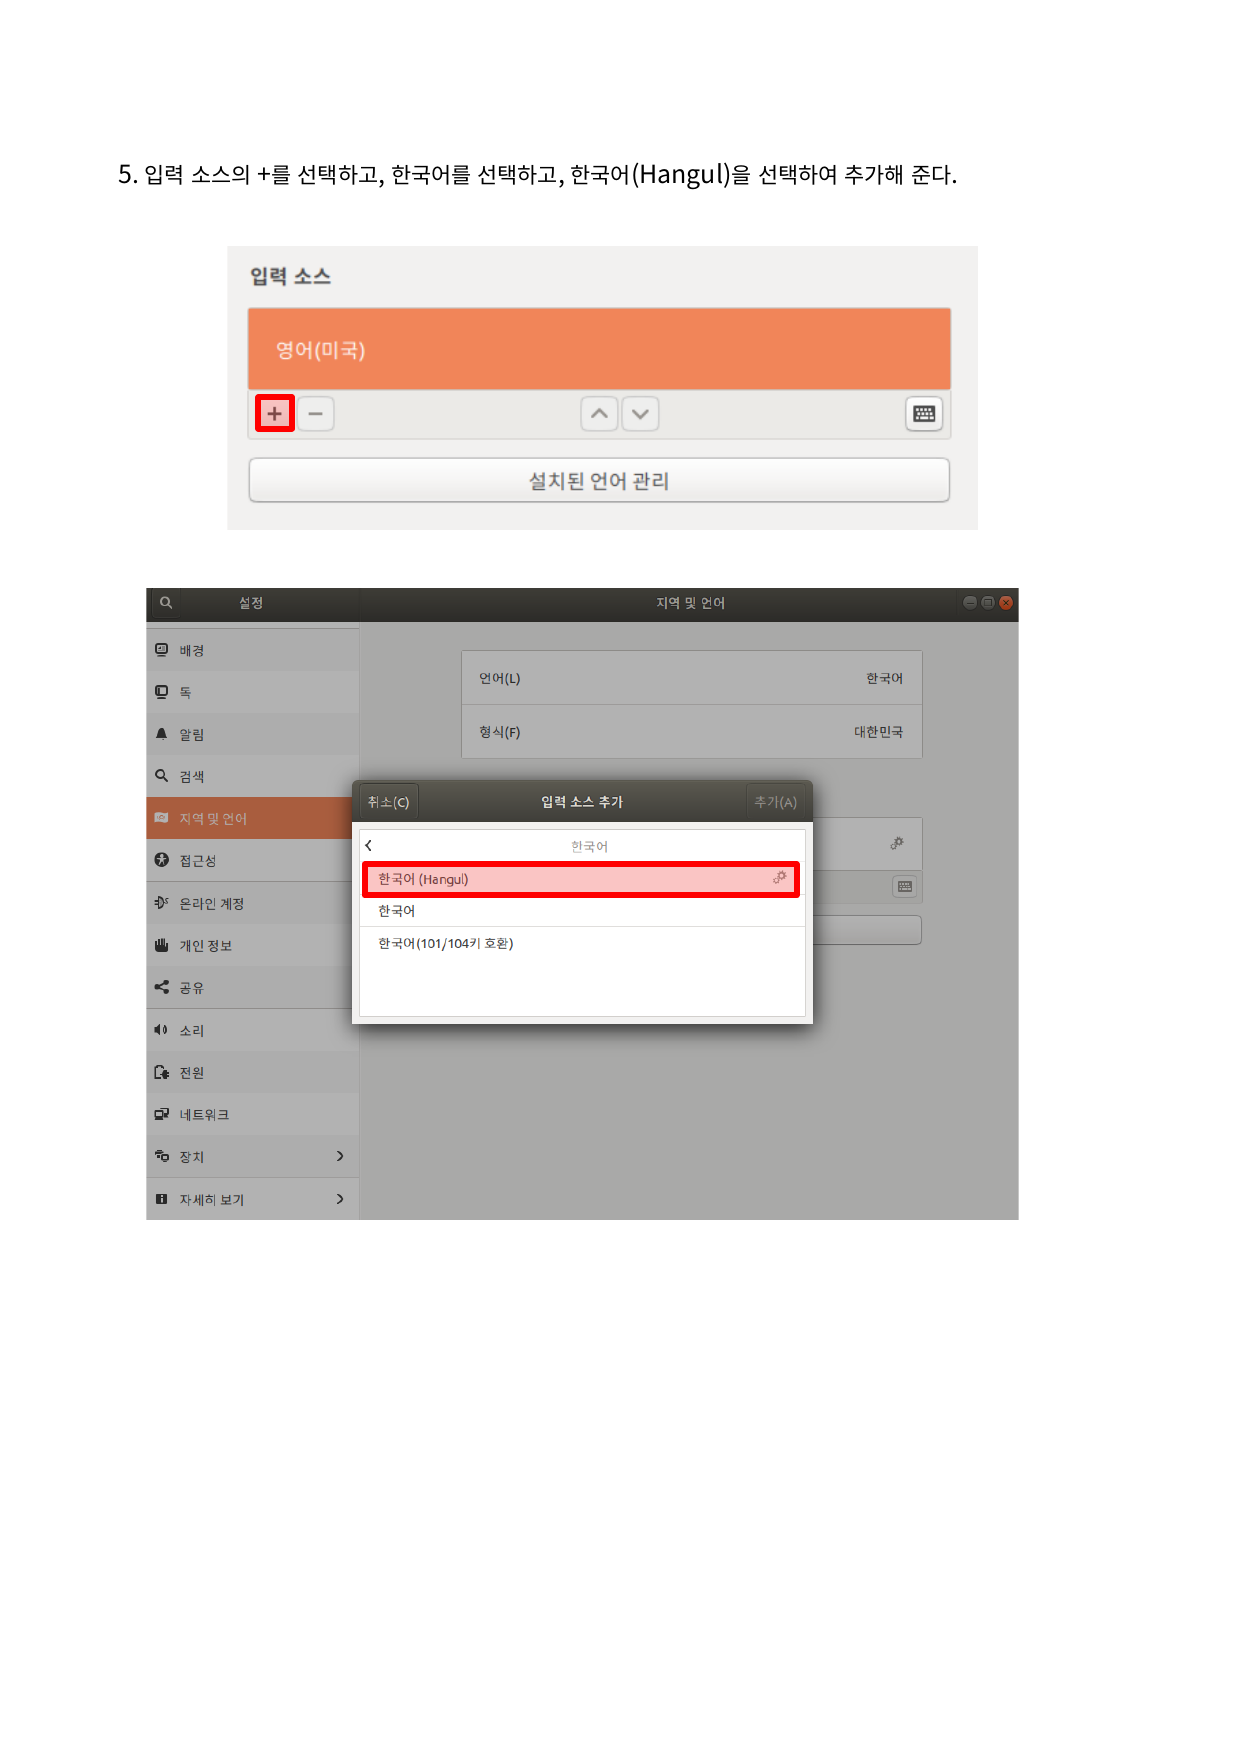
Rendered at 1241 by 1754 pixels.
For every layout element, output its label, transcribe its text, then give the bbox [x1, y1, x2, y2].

picture [146, 588, 1019, 1220]
text 5. 입력 소스의 +를 선택하고, 한국어를 선택하고, 한국어(Hangul)을 선택하여 추가해 준다. [118, 154, 1122, 191]
picture [227, 246, 978, 530]
